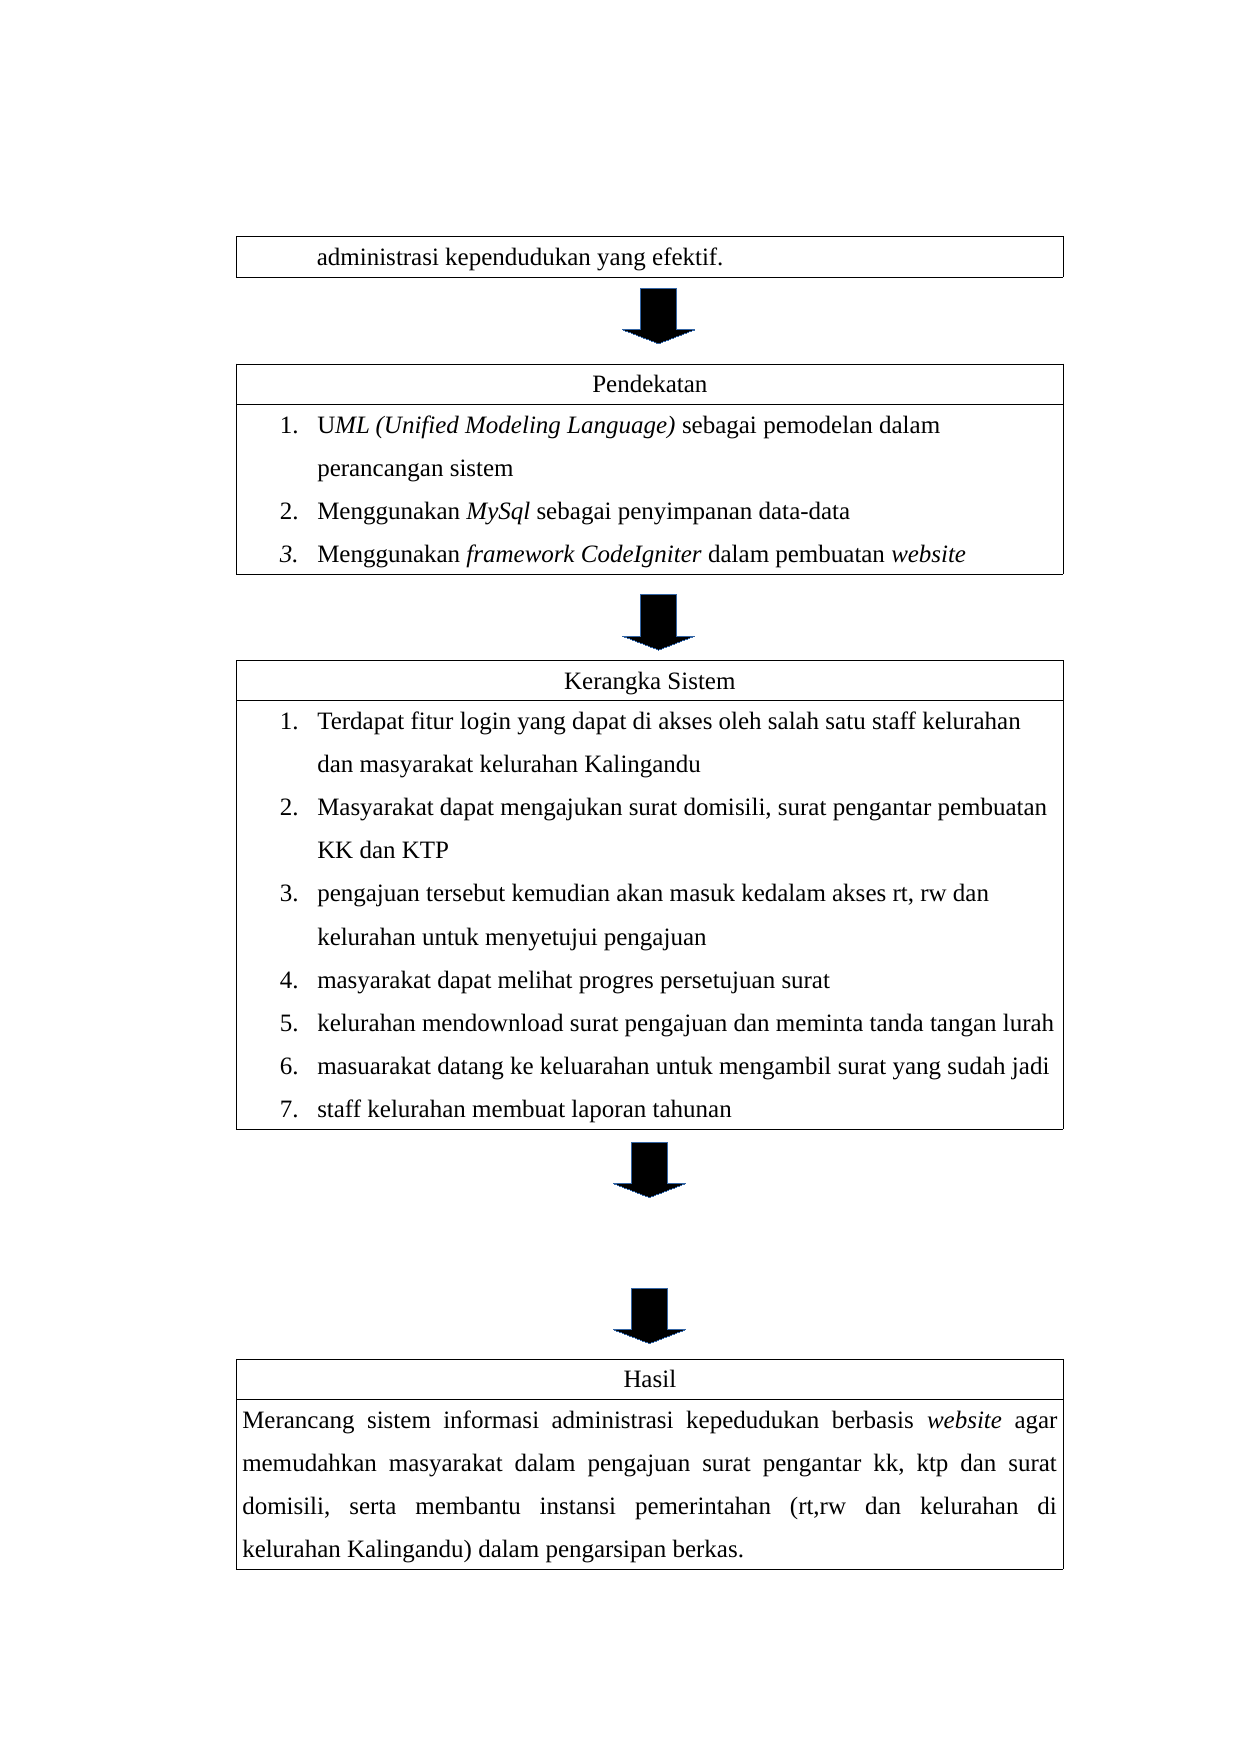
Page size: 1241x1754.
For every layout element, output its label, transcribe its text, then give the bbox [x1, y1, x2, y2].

table_header Hasil [237, 1360, 1063, 1399]
table_cell Merancang sistem informasi administrasi kepedudukan berbasis website agar memudahkan masyarakat dalam pengajuan surat pengantar kk, ktp dan surat domisili, serta membantu instansi pemerintahan (rt,rw dan kelurahan di kelurahan Kalingandu) dalam pengarsipan berkas. [237, 1400, 1063, 1569]
table_header Pendekatan [237, 365, 1063, 404]
table_cell UML (Unified Modeling Language) sebagai pemodelan dalam perancangan sistem Menggunakan MySql sebagai penyimpanan data-data Menggunakan framework CodeIgniter dalam pembuatan website [237, 405, 1063, 573]
table_cell administrasi kependudukan yang efektif. [237, 237, 1063, 277]
table_header Kerangka Sistem [237, 661, 1063, 700]
table_cell Terdapat fitur login yang dapat di akses oleh salah satu staff kelurahan dan masyarakat kelurahan Kalingandu Masyarakat dapat mengajukan surat domisili, surat pengantar pembuatan KK dan KTP pengajuan tersebut kemudian akan masuk kedalam akses rt, rw dan kelurahan untuk menyetujui pengajuan masyarakat dapat melihat progres persetujuan surat kelurahan mendownload surat pengajuan dan meminta tanda tangan lurah masuarakat datang ke keluarahan untuk mengambil surat yang sudah jadi staff kelurahan membuat laporan tahunan [237, 701, 1063, 1129]
